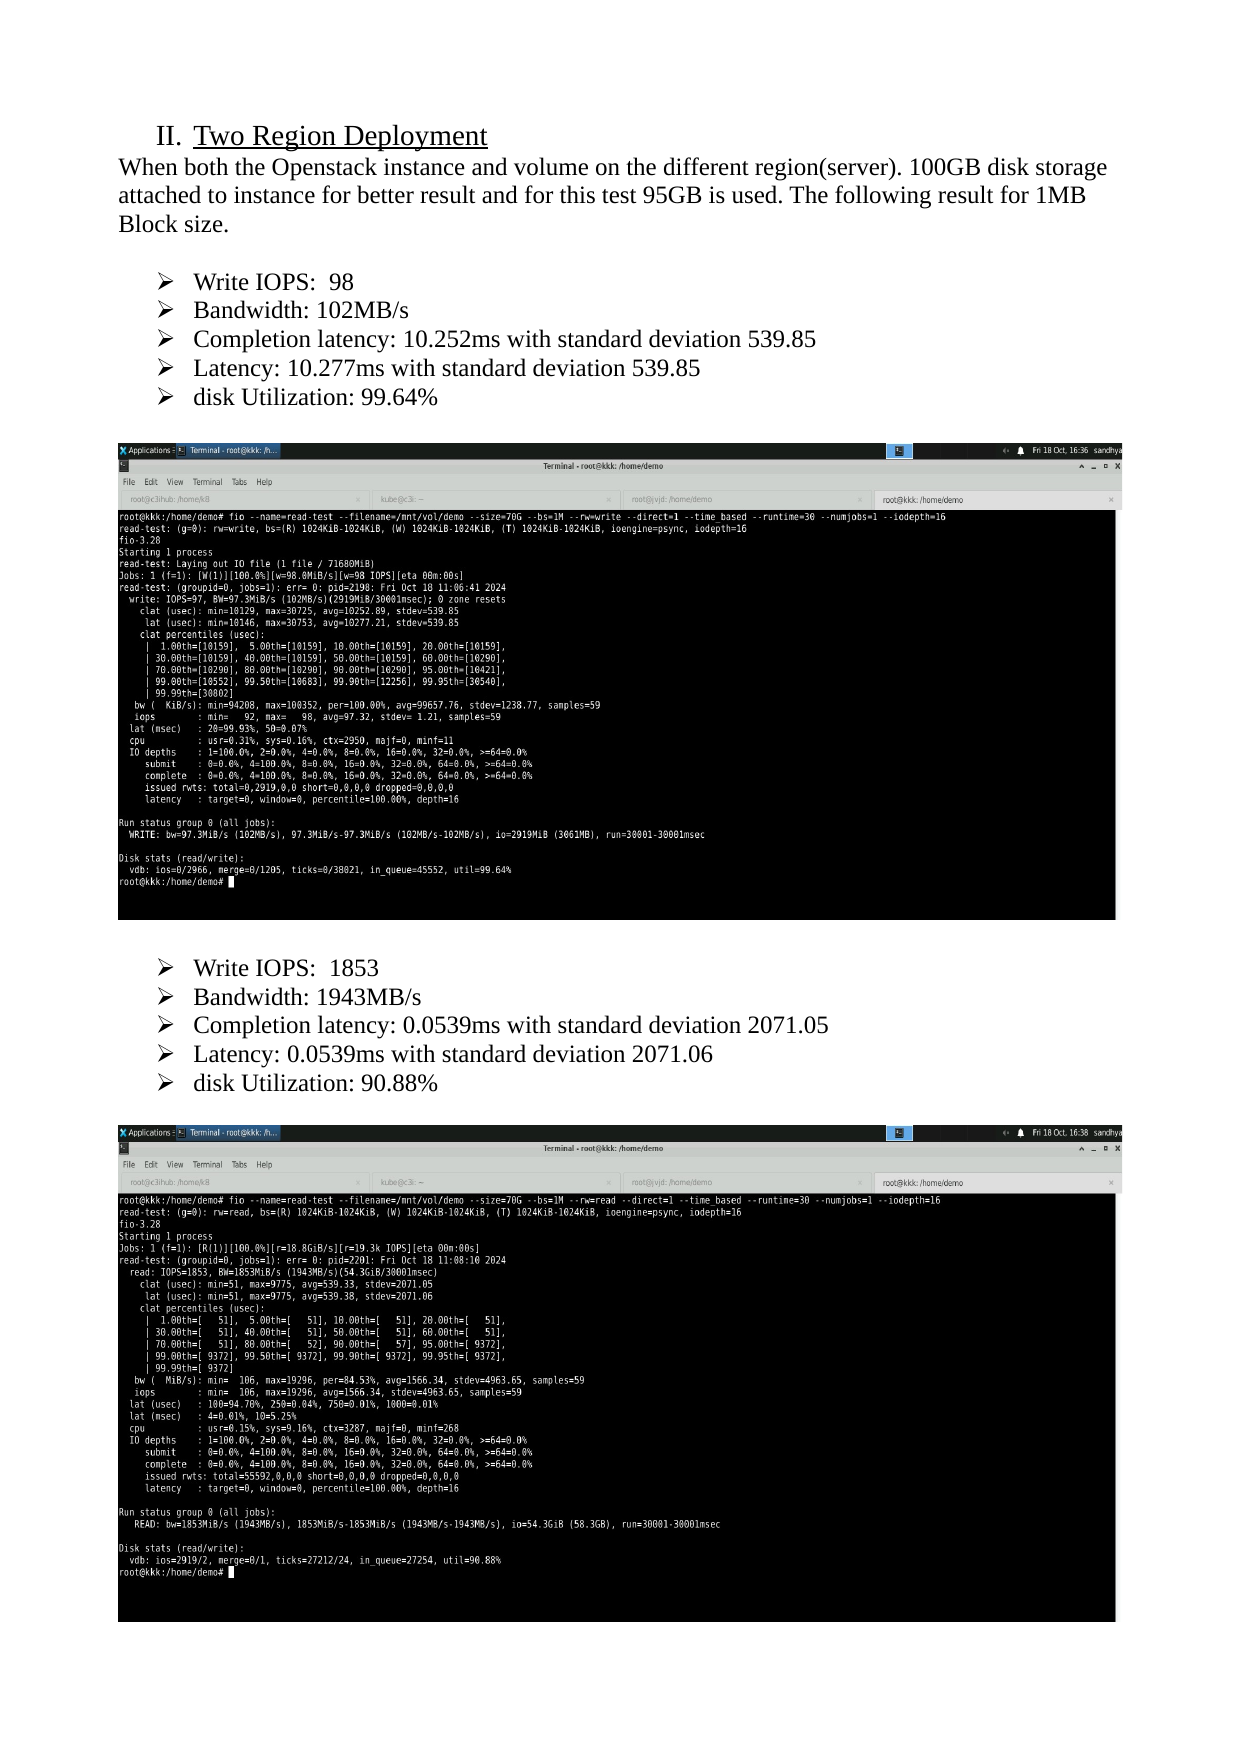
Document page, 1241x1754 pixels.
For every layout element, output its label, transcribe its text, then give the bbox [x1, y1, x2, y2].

picture [118, 1125, 1123, 1622]
list disk Utilization: 99.64% [156, 382, 1122, 410]
list disk Utilization: 90.88% [156, 1068, 1122, 1097]
list Bandwidth: 102MB/s [156, 295, 1122, 324]
list Latency: 0.0539ms with standard deviation 2071.06 [156, 1039, 1122, 1068]
list Write IOPS: 98 [156, 267, 1122, 295]
list Two Region Deployment [156, 118, 1122, 152]
picture [118, 443, 1123, 920]
list Latency: 10.277ms with standard deviation 539.85 [156, 353, 1122, 382]
list Write IOPS: 1853 [156, 953, 1122, 982]
list Completion latency: 0.0539ms with standard deviation 2071.05 [156, 1010, 1122, 1039]
list Bandwidth: 1943MB/s [156, 982, 1122, 1010]
text When both the Openstack instance and volume on the different region(server). 100GB disk storage attached to instance for better result and for this test 95GB is used. The following result for 1MB Block size. [118, 152, 1122, 238]
list Completion latency: 10.252ms with standard deviation 539.85 [156, 324, 1122, 353]
